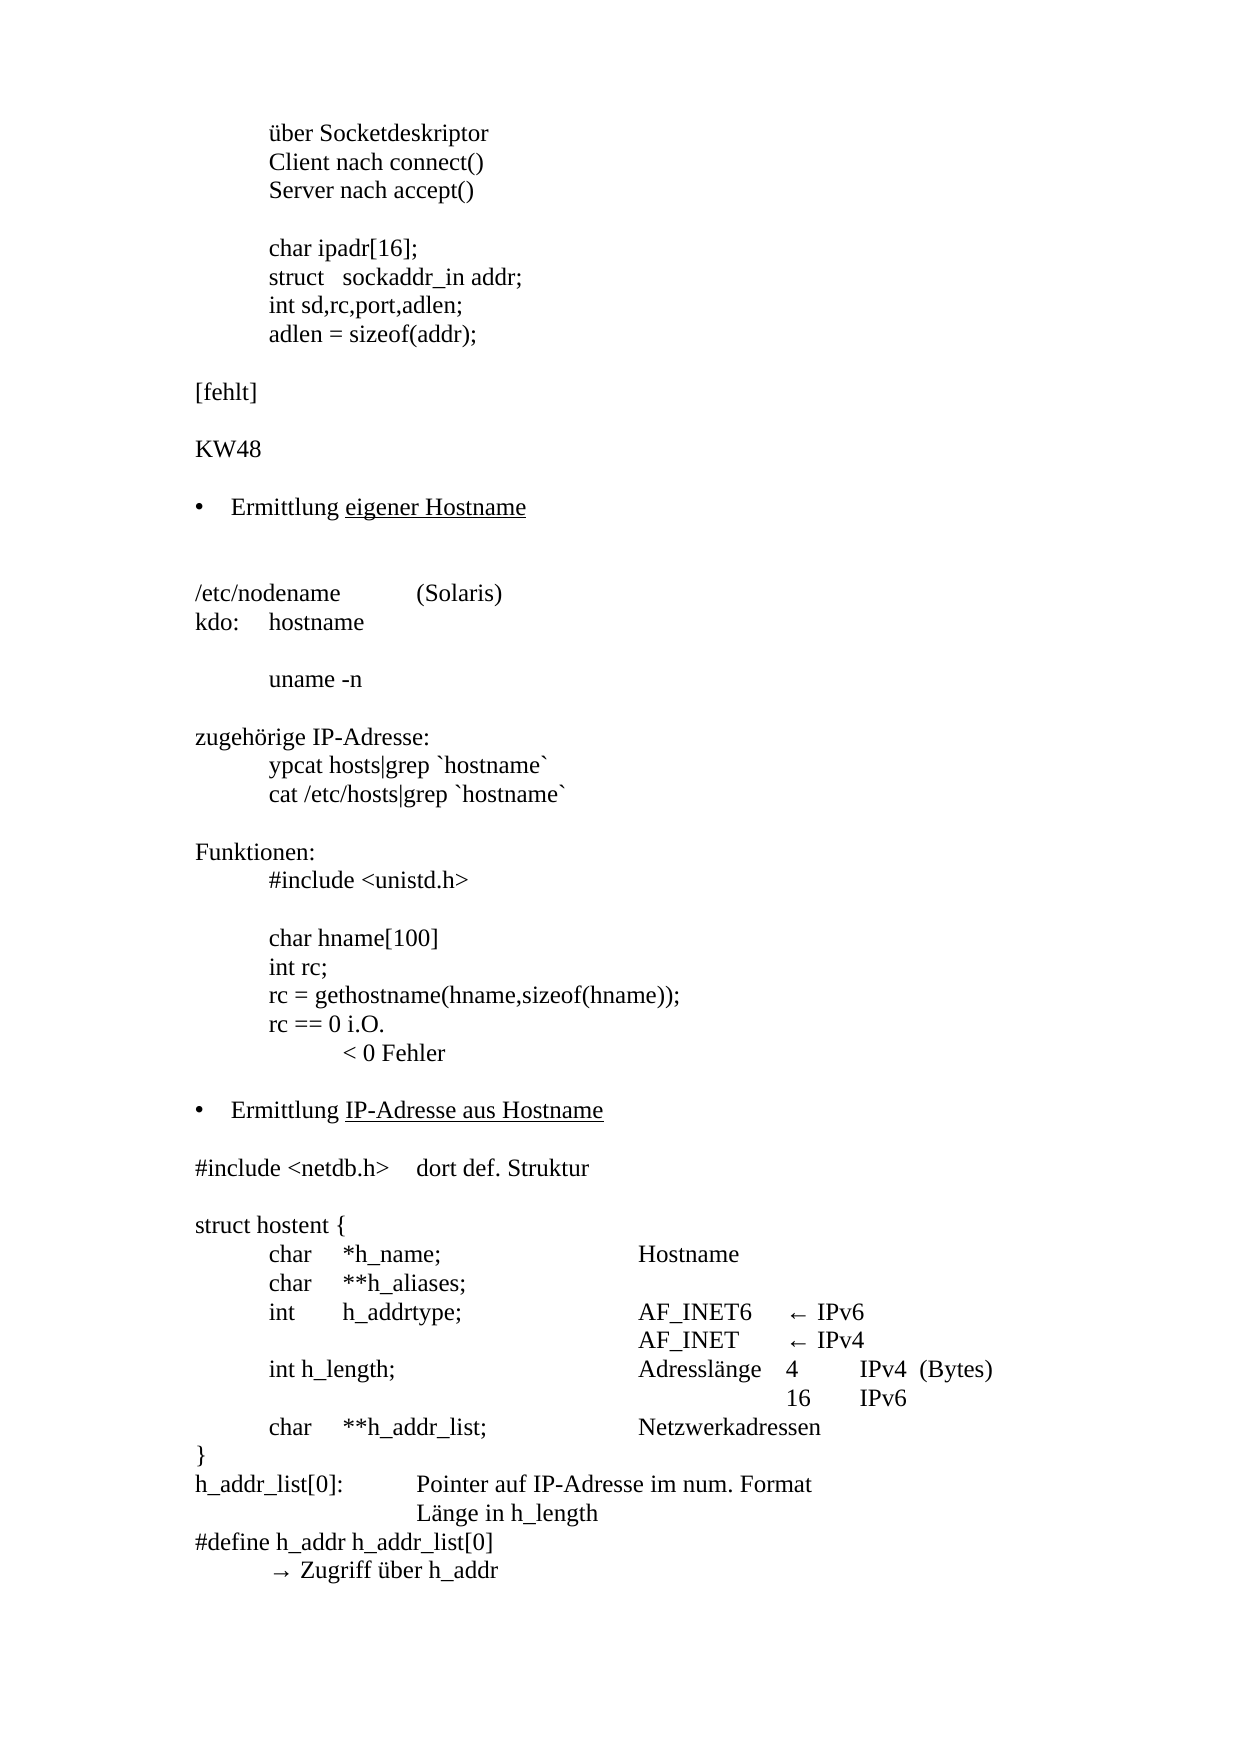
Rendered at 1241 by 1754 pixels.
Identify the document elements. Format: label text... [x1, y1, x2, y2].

text AF_INET ← IPv4 [195, 1326, 1122, 1354]
text char **h_aliases; [195, 1268, 1122, 1297]
text char ipadr[16]; [195, 233, 1122, 262]
text → Zugriff über h_addr [195, 1556, 1122, 1584]
text int rc; [195, 952, 1122, 981]
text int h_length; Adresslänge 4 IPv4 (Bytes) [195, 1354, 1122, 1383]
list Ermittlung IP-Adresse aus Hostname [195, 1096, 1122, 1124]
text [fehlt] [195, 377, 1122, 406]
text struct sockaddr_in addr; [195, 262, 1122, 291]
text int h_addrtype; AF_INET6 ← IPv6 [195, 1297, 1122, 1326]
text cat /etc/hosts|grep `hostname` [195, 779, 1122, 808]
text Länge in h_length [195, 1498, 1122, 1527]
text /etc/nodename (Solaris) [195, 578, 1122, 607]
text rc == 0 i.O. [195, 1009, 1122, 1038]
text Client nach connect() [195, 147, 1122, 176]
text KW48 [195, 434, 1122, 463]
text #define h_addr h_addr_list[0] [195, 1527, 1122, 1556]
text zugehörige IP-Adresse: [195, 722, 1122, 751]
text rc = gethostname(hname,sizeof(hname)); [195, 981, 1122, 1009]
text 16 IPv6 [195, 1383, 1122, 1412]
list Ermittlung eigener Hostname [195, 492, 1122, 521]
text uname -n [195, 664, 1122, 693]
text ypcat hosts|grep `hostname` [195, 751, 1122, 779]
text char **h_addr_list; Netzwerkadressen [195, 1412, 1122, 1441]
text kdo: hostname [195, 607, 1122, 636]
text #include <netdb.h> dort def. Struktur [195, 1153, 1122, 1182]
text h_addr_list[0]: Pointer auf IP-Adresse im num. Format [195, 1469, 1122, 1498]
text über Socketdeskriptor [195, 118, 1122, 147]
text int sd,rc,port,adlen; [195, 291, 1122, 319]
text } [195, 1441, 1122, 1469]
text struct hostent { [195, 1211, 1122, 1239]
text #include <unistd.h> [195, 866, 1122, 894]
text adlen = sizeof(addr); [195, 319, 1122, 348]
text Funktionen: [195, 837, 1122, 866]
text char hname[100] [195, 923, 1122, 952]
text < 0 Fehler [195, 1038, 1122, 1067]
text char *h_name; Hostname [195, 1239, 1122, 1268]
text Server nach accept() [195, 176, 1122, 204]
